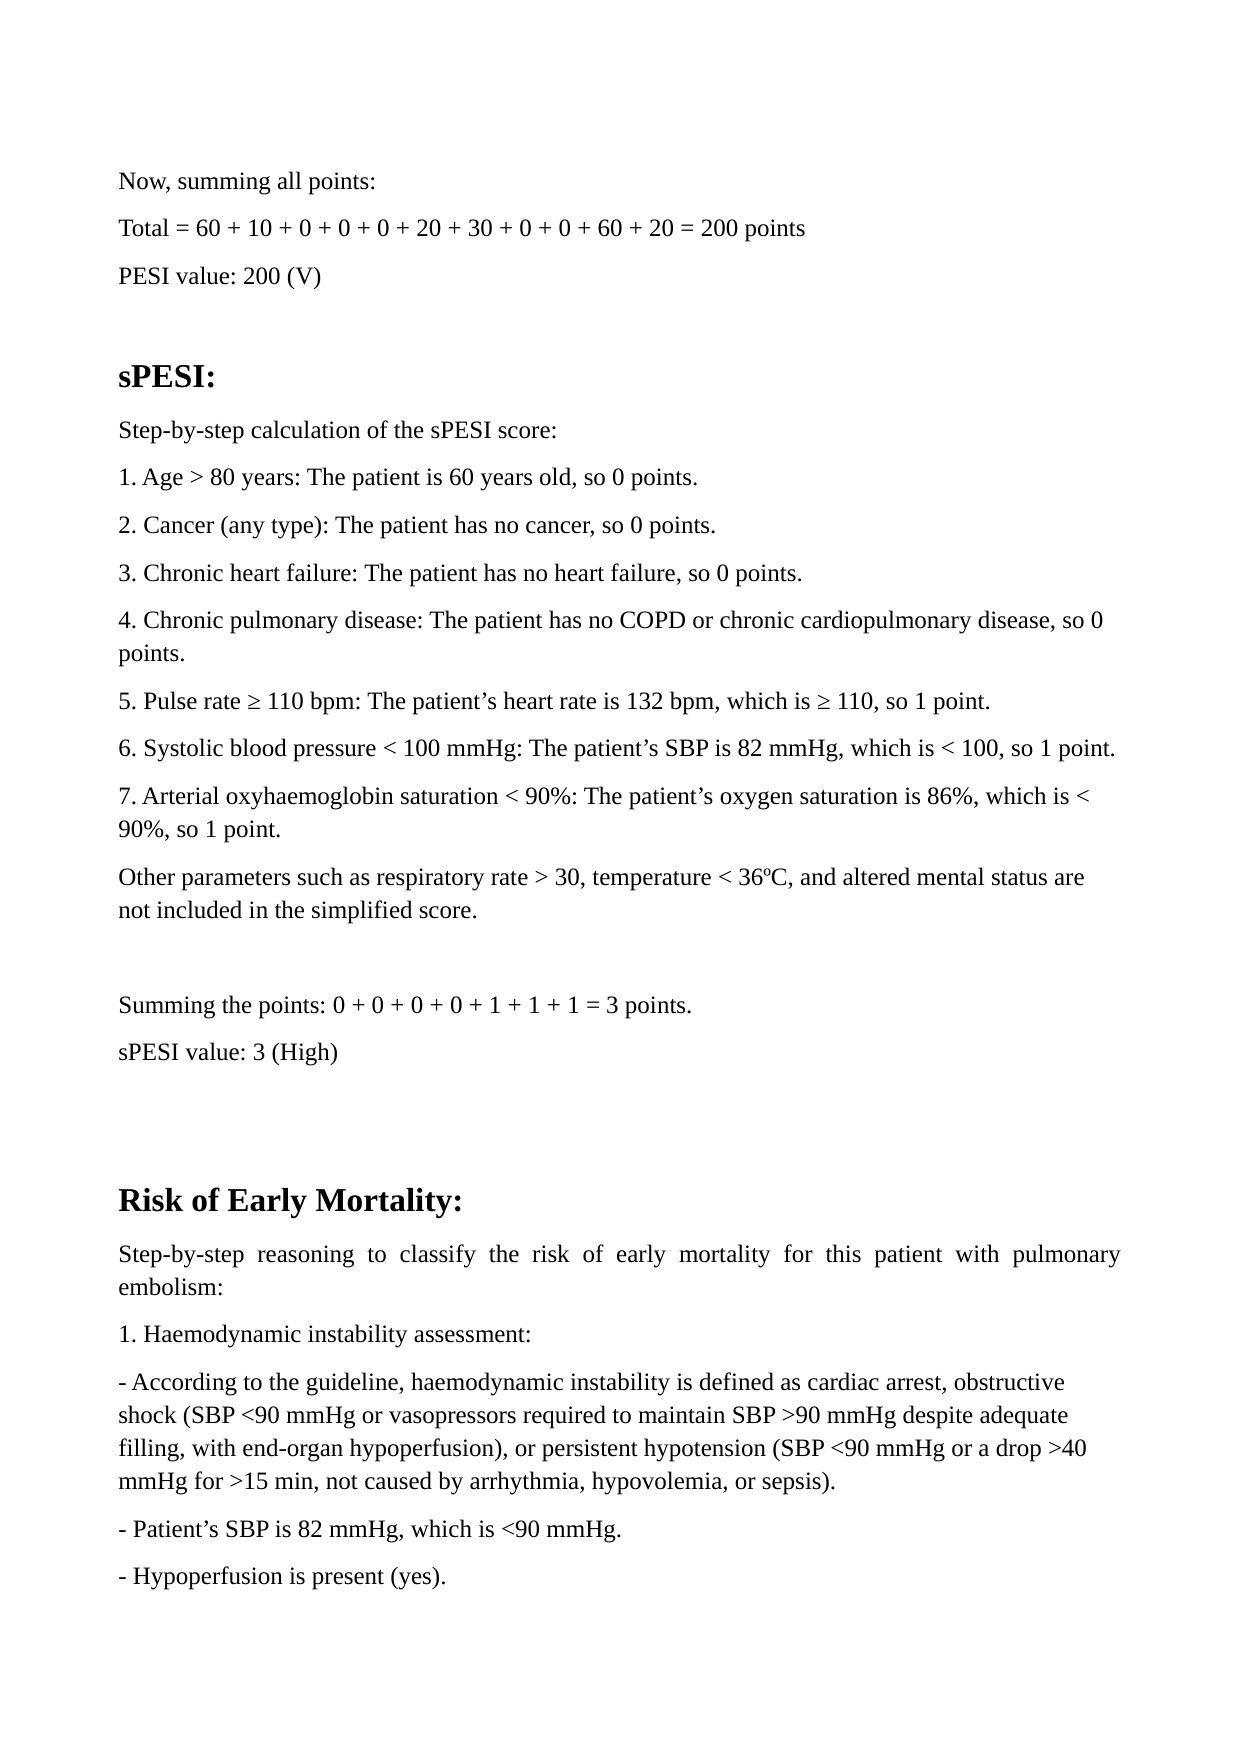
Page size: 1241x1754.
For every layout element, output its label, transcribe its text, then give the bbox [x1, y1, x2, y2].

text 2. Cancer (any type): The patient has no cancer, so 0 points. [118, 510, 1122, 539]
text 1. Haemodynamic instability assessment: [118, 1319, 1122, 1348]
text Now, summing all points: [118, 166, 1122, 194]
text - Hypoperfusion is present (yes). [118, 1561, 1122, 1590]
text 1. Age > 80 years: The patient is 60 years old, so 0 points. [118, 462, 1122, 491]
text Other parameters such as respiratory rate > 30, temperature < 36ºC, and altered mental status are not included in the simplified score. [118, 862, 1122, 923]
text 4. Chronic pulmonary disease: The patient has no COPD or chronic cardiopulmonary disease, so 0 points. [118, 605, 1122, 667]
text Total = 60 + 10 + 0 + 0 + 0 + 20 + 30 + 0 + 0 + 60 + 20 = 200 points [118, 213, 1122, 242]
text Summing the points: 0 + 0 + 0 + 0 + 1 + 1 + 1 = 3 points. [118, 990, 1122, 1019]
text 7. Arterial oxyhaemoglobin saturation < 90%: The patient’s oxygen saturation is 86%, which is < 90%, so 1 point. [118, 781, 1122, 843]
text - According to the guideline, haemodynamic instability is defined as cardiac arrest, obstructive shock (SBP <90 mmHg or vasopressors required to maintain SBP >90 mmHg despite adequate filling, with end-organ hypoperfusion), or persistent hypotension (SBP <90 mmHg or a drop >40 mmHg for >15 min, not caused by arrhythmia, hypovolemia, or sepsis). [118, 1367, 1122, 1495]
text 3. Chronic heart failure: The patient has no heart failure, so 0 points. [118, 558, 1122, 586]
text PESI value: 200 (V) [118, 261, 1122, 290]
text sPESI: [118, 356, 1122, 394]
text 5. Pulse rate ≥ 110 bpm: The patient’s heart rate is 132 bpm, which is ≥ 110, so 1 point. [118, 686, 1122, 714]
text - Patient’s SBP is 82 mmHg, which is <90 mmHg. [118, 1514, 1122, 1543]
text 6. Systolic blood pressure < 100 mmHg: The patient’s SBP is 82 mmHg, which is < 100, so 1 point. [118, 733, 1122, 762]
text Risk of Early Mortality: [118, 1180, 1122, 1219]
text Step-by-step reasoning to classify the risk of early mortality for this patient with pulmonary embolism: [118, 1239, 1122, 1301]
text sPESI value: 3 (High) [118, 1037, 1122, 1066]
text Step-by-step calculation of the sPESI score: [118, 415, 1122, 443]
